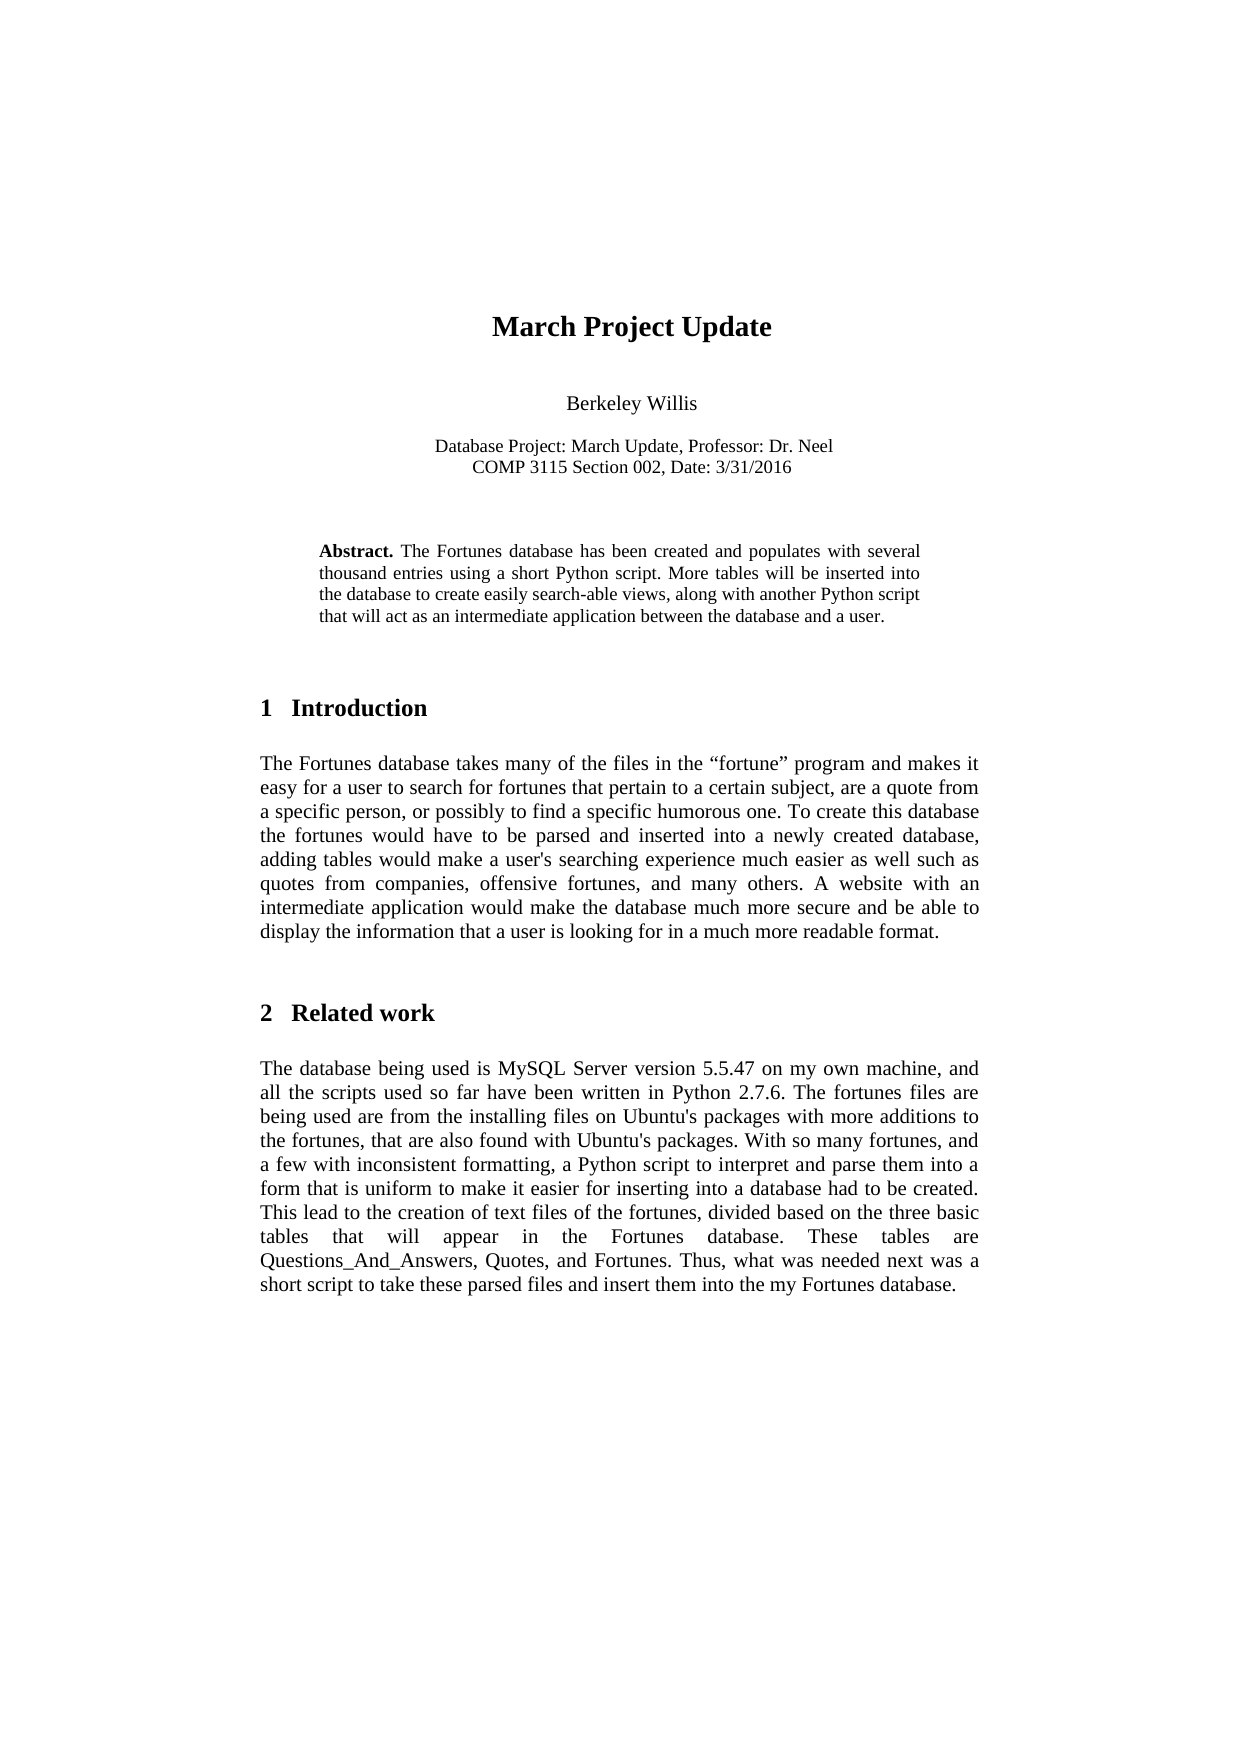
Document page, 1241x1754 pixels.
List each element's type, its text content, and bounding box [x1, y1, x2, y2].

subtitle 2 Related work [260, 998, 980, 1026]
text Database Project: March Update, Professor: Dr. Neel [260, 434, 980, 456]
text Abstract. The Fortunes database has been created and populates with several thousand entries using a short Python script. More tables will be inserted into the database to create easily search-able views, along with another Python script that will act as an intermediate application between the database and a user. [319, 540, 921, 626]
text Berkeley Willis [260, 391, 980, 415]
text The Fortunes database takes many of the files in the “fortune” program and makes it easy for a user to search for fortunes that pertain to a certain subject, are a quote from a specific person, or possibly to find a specific humorous one. To create this database the fortunes would have to be parsed and inserted into a newly created database, adding tables would make a user's searching experience much easier as well such as quotes from companies, offensive fortunes, and many others. A website with an intermediate application would make the database much more secure and be able to display the information that a user is looking for in a much more readable format. [260, 751, 980, 943]
text COMP 3115 Section 002, Date: 3/31/2016 [260, 456, 980, 478]
text The database being used is MySQL Server version 5.5.47 on my own machine, and all the scripts used so far have been written in Python 2.7.6. The fortunes files are being used are from the installing files on Ubuntu's packages with more additions to the fortunes, that are also found with Ubuntu's packages. With so many fortunes, and a few with inconsistent formatting, a Python script to interpret and parse them into a form that is uniform to make it easier for inserting into a database had to be created. This lead to the creation of text files of the fortunes, divided based on the three basic tables that will appear in the Fortunes database. These tables are Questions_And_Answers, Quotes, and Fortunes. Thus, what was needed next was a short script to take these parsed files and insert them into the my Fortunes database. [260, 1056, 980, 1296]
title March Project Update [260, 307, 980, 343]
subtitle 1 Introduction [260, 693, 980, 722]
